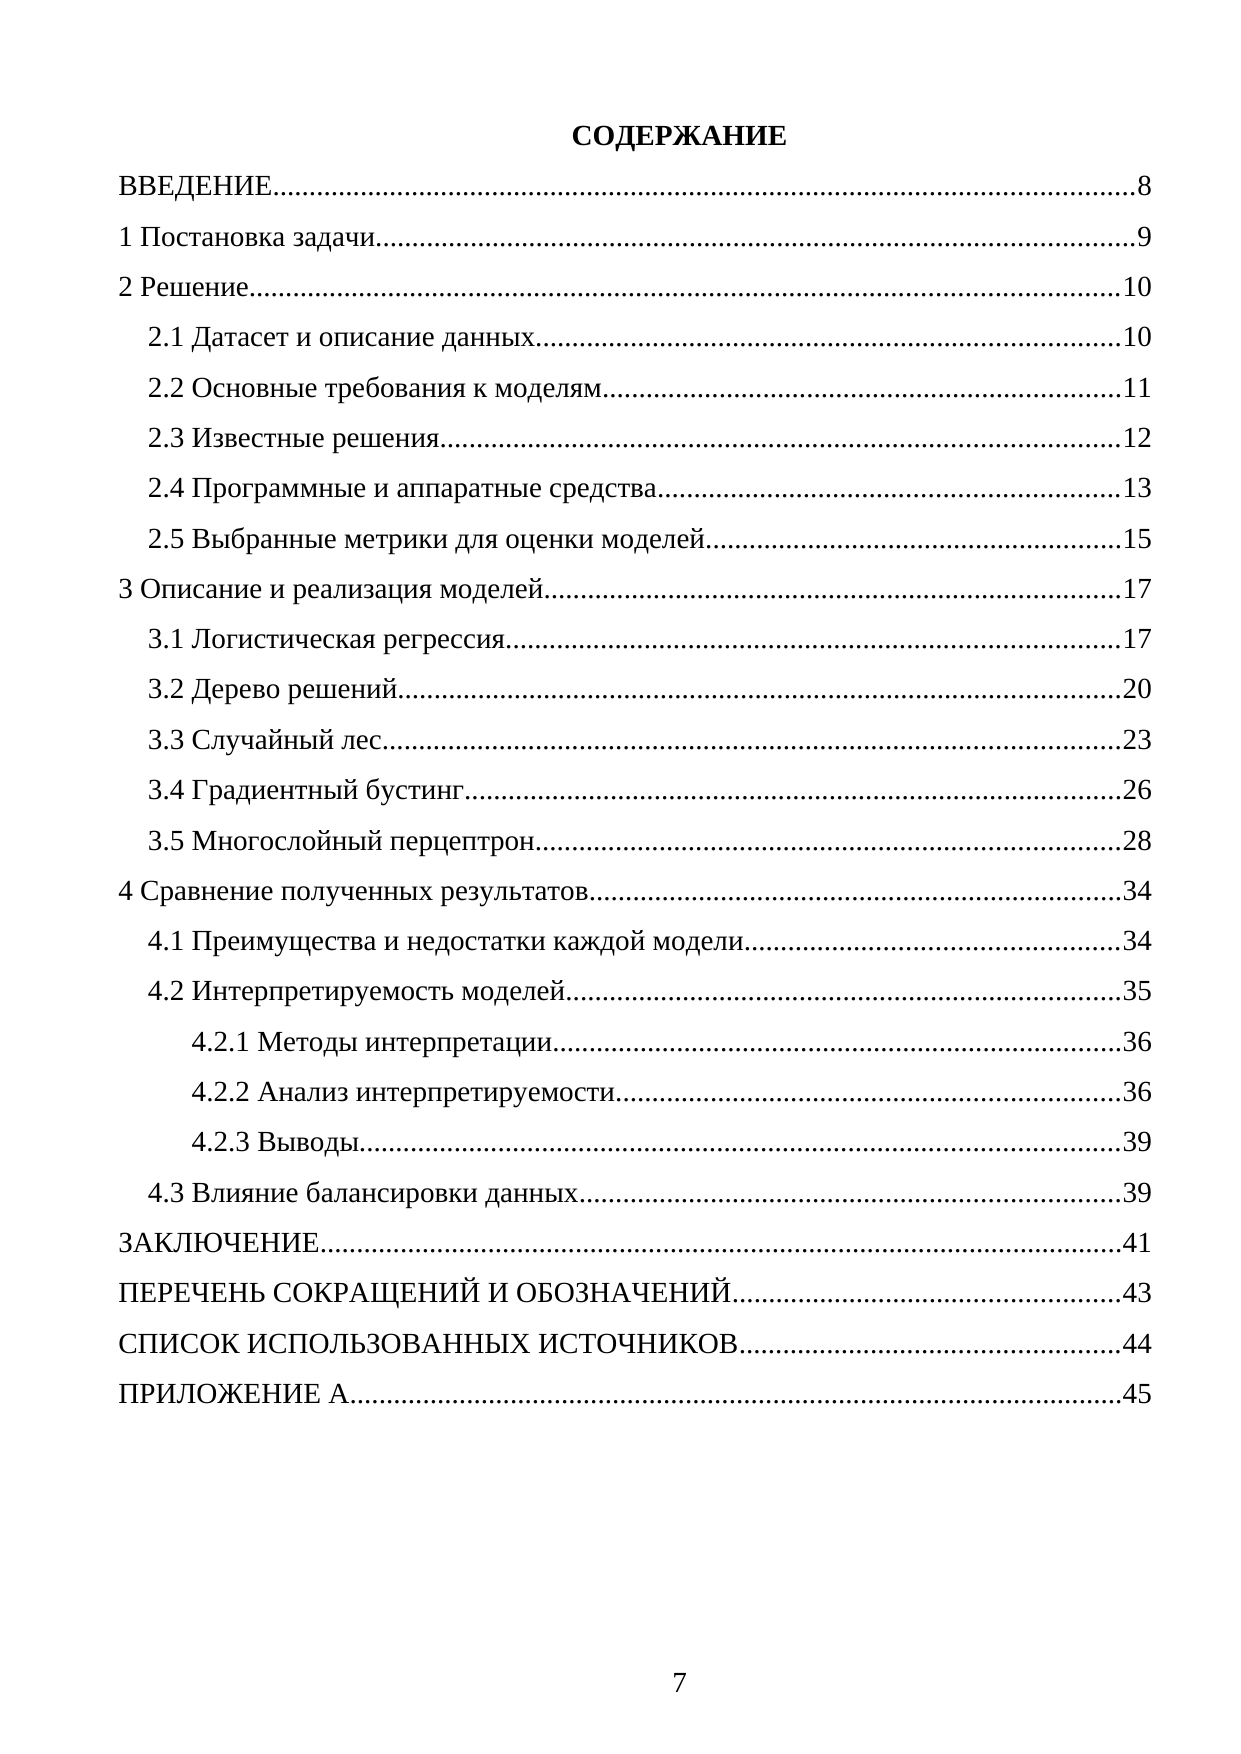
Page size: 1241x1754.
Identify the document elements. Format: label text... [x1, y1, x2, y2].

text 1 Постановка задачи 9 [118, 219, 1152, 252]
text 4.1 Преимущества и недостатки каждой модели 34 [148, 923, 1152, 957]
text 4.2.2 Анализ интерпретируемости 36 [148, 1074, 1152, 1108]
text 2.1 Датасет и описание данных 10 [148, 319, 1152, 353]
text СОДЕРЖАНИЕ [207, 118, 1152, 152]
text ЗАКЛЮЧЕНИЕ 41 [118, 1225, 1152, 1259]
text 3.1 Логистическая регрессия 17 [148, 621, 1152, 655]
text 3.2 Дерево решений 20 [148, 672, 1152, 705]
text 2.3 Известные решения 12 [148, 420, 1152, 454]
text ПЕРЕЧЕНЬ СОКРАЩЕНИЙ И ОБОЗНАЧЕНИЙ 43 [118, 1275, 1152, 1309]
text 3.5 Многослойный перцептрон 28 [148, 823, 1152, 856]
text 3 Описание и реализация моделей 17 [118, 571, 1152, 604]
text 3.4 Градиентный бустинг 26 [148, 772, 1152, 806]
text 2 Решение 10 [118, 269, 1152, 303]
text 2.2 Основные требования к моделям 11 [148, 370, 1152, 403]
text 4 Сравнение полученных результатов 34 [118, 873, 1152, 906]
text 4.2.3 Выводы 39 [148, 1124, 1152, 1158]
text ВВЕДЕНИЕ 8 [118, 168, 1152, 202]
text СПИСОК ИСПОЛЬЗОВАННЫХ ИСТОЧНИКОВ 44 [118, 1326, 1152, 1359]
text 2.5 Выбранные метрики для оценки моделей 15 [148, 521, 1152, 554]
text 4.2.1 Методы интерпретации 36 [148, 1024, 1152, 1057]
text 2.4 Программные и аппаратные средства 13 [148, 470, 1152, 504]
text 4.2 Интерпретируемость моделей 35 [148, 973, 1152, 1007]
text 4.3 Влияние балансировки данных 39 [148, 1175, 1152, 1208]
text ПРИЛОЖЕНИЕ А 45 [118, 1376, 1152, 1409]
text 3.3 Случайный лес 23 [148, 722, 1152, 756]
